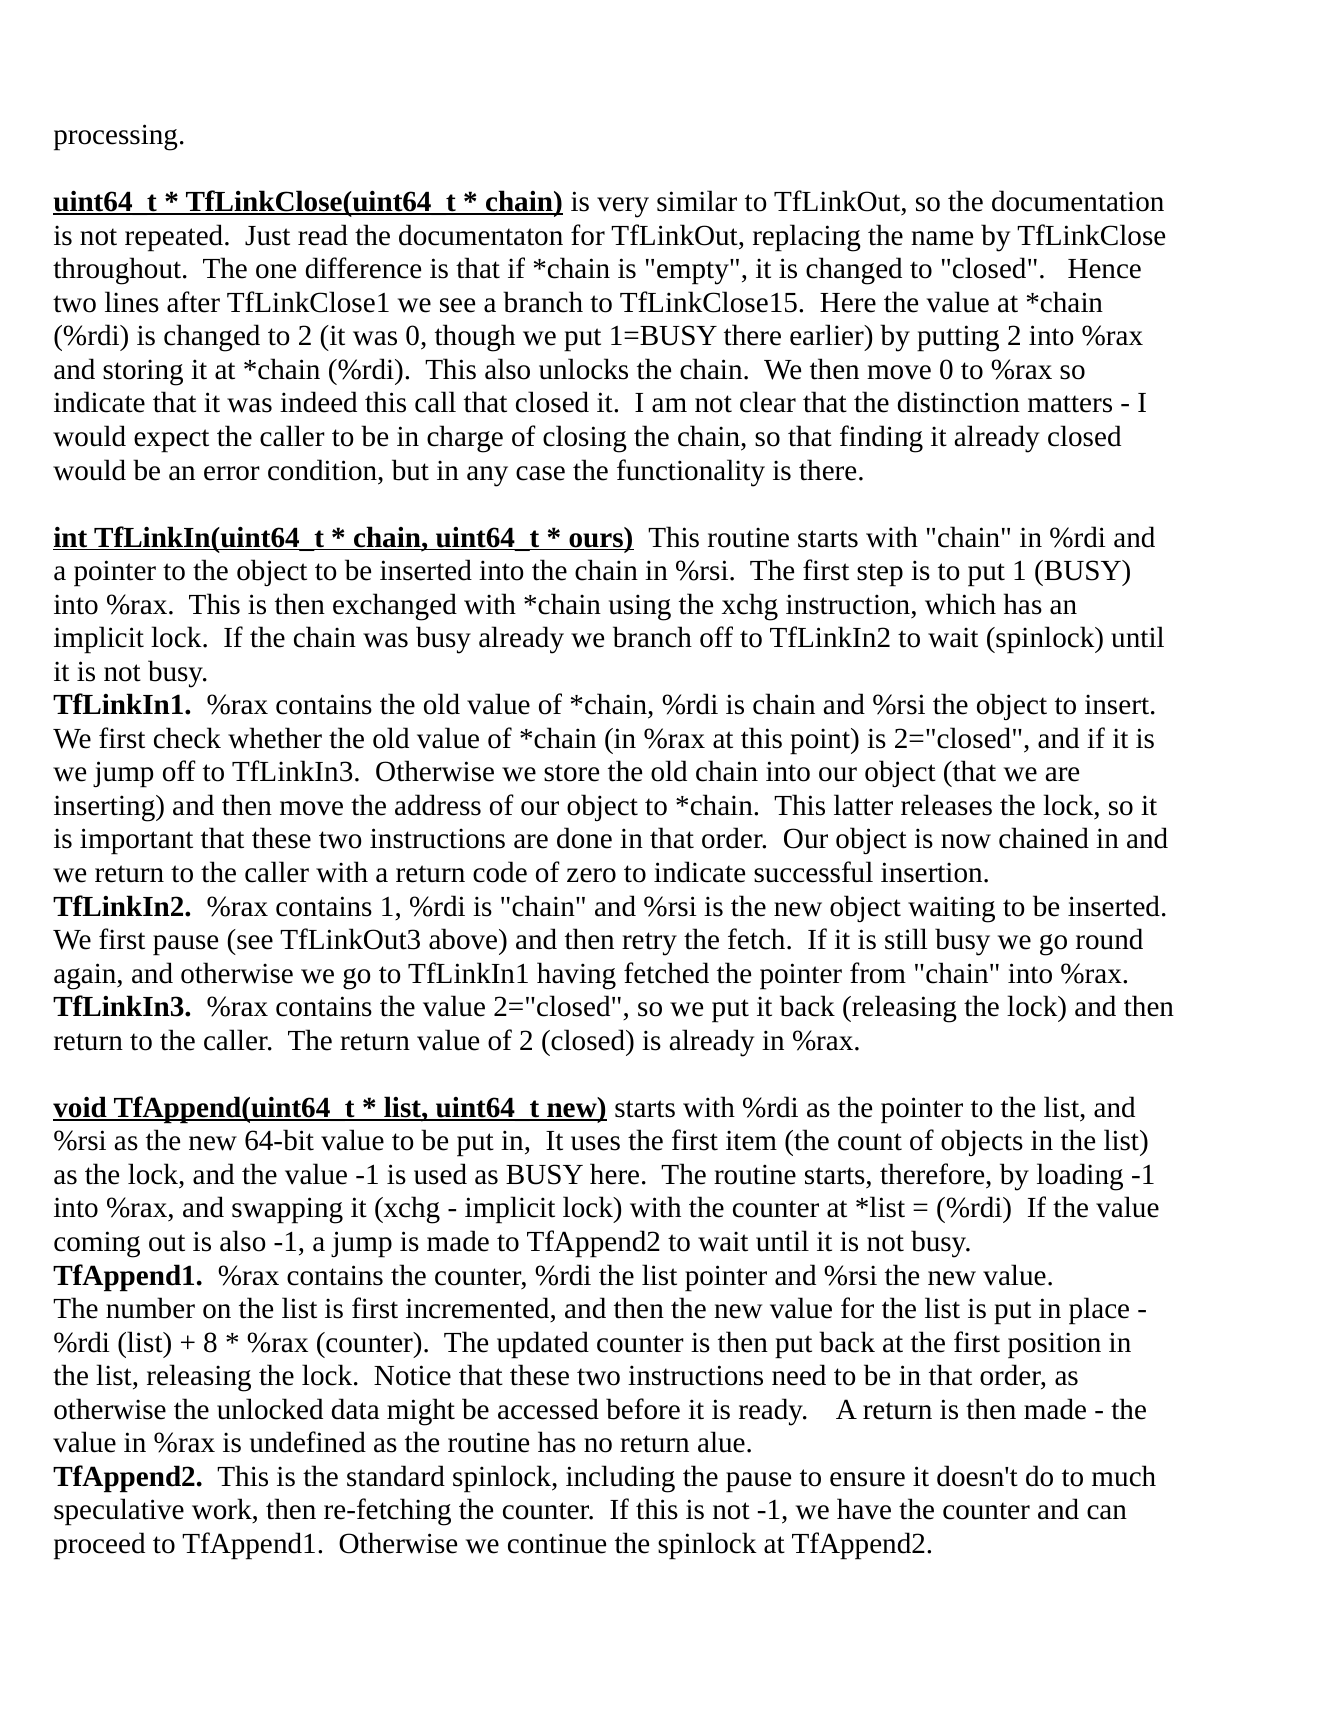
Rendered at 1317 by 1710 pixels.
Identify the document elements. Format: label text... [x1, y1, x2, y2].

text We first pause (see TfLinkOut3 above) and then retry the fetch. If it is still busy we go round again, and otherwise we go to TfLinkIn1 having fetched the pointer from "chain" into %rax. [53, 922, 1174, 989]
text TfLinkIn3. %rax contains the value 2="closed", so we put it back (releasing the lock) and then return to the caller. The return value of 2 (closed) is already in %rax. [53, 989, 1174, 1056]
text TfLinkIn2. %rax contains 1, %rdi is "chain" and %rsi is the new object waiting to be inserted. [53, 889, 1174, 922]
text void TfAppend(uint64_t * list, uint64_t new) starts with %rdi as the pointer to the list, and %rsi as the new 64-bit value to be put in, It uses the first item (the count of objects in the list) as the lock, and the value -1 is used as BUSY here. The routine starts, therefore, by loading -1 into %rax, and swapping it (xchg - implicit lock) with the counter at *list = (%rdi) If the value coming out is also -1, a jump is made to TfAppend2 to wait until it is not busy. [53, 1090, 1174, 1258]
text uint64_t * TfLinkClose(uint64_t * chain) is very similar to TfLinkOut, so the documentation is not repeated. Just read the documentaton for TfLinkOut, replacing the name by TfLinkClose throughout. The one difference is that if *chain is "empty", it is changed to "closed". Hence two lines after TfLinkClose1 we see a branch to TfLinkClose15. Here the value at *chain (%rdi) is changed to 2 (it was 0, though we put 1=BUSY there earlier) by putting 2 into %rax and storing it at *chain (%rdi). This also unlocks the chain. We then move 0 to %rax so indicate that it was indeed this call that closed it. I am not clear that the distinction matters - I would expect the caller to be in charge of closing the chain, so that finding it already closed would be an error condition, but in any case the functionality is there. [53, 184, 1174, 486]
text int TfLinkIn(uint64_t * chain, uint64_t * ours) This routine starts with "chain" in %rdi and a pointer to the object to be inserted into the chain in %rsi. The first step is to put 1 (BUSY) into %rax. This is then exchanged with *chain using the xchg instruction, which has an implicit lock. If the chain was busy already we branch off to TfLinkIn2 to wait (spinlock) until it is not busy. [53, 520, 1174, 687]
text We first check whether the old value of *chain (in %rax at this point) is 2="closed", and if it is we jump off to TfLinkIn3. Otherwise we store the old chain into our object (that we are inserting) and then move the address of our object to *chain. This latter releases the lock, so it is important that these two instructions are done in that order. Our object is now chained in and we return to the caller with a return code of zero to indicate successful insertion. [53, 721, 1174, 889]
text TfAppend1. %rax contains the counter, %rdi the list pointer and %rsi the new value. [53, 1258, 1174, 1291]
text processing. [53, 117, 1174, 151]
text The number on the list is first incremented, and then the new value for the list is put in place - %rdi (list) + 8 * %rax (counter). The updated counter is then put back at the first position in the list, releasing the lock. Notice that these two instructions need to be in that order, as otherwise the unlocked data might be accessed before it is ready. A return is then made - the value in %rax is undefined as the routine has no return alue. [53, 1291, 1174, 1459]
text TfAppend2. This is the standard spinlock, including the pause to ensure it doesn't do to much speculative work, then re-fetching the counter. If this is not -1, we have the counter and can proceed to TfAppend1. Otherwise we continue the spinlock at TfAppend2. [53, 1459, 1174, 1559]
text TfLinkIn1. %rax contains the old value of *chain, %rdi is chain and %rsi the object to insert. [53, 687, 1174, 721]
